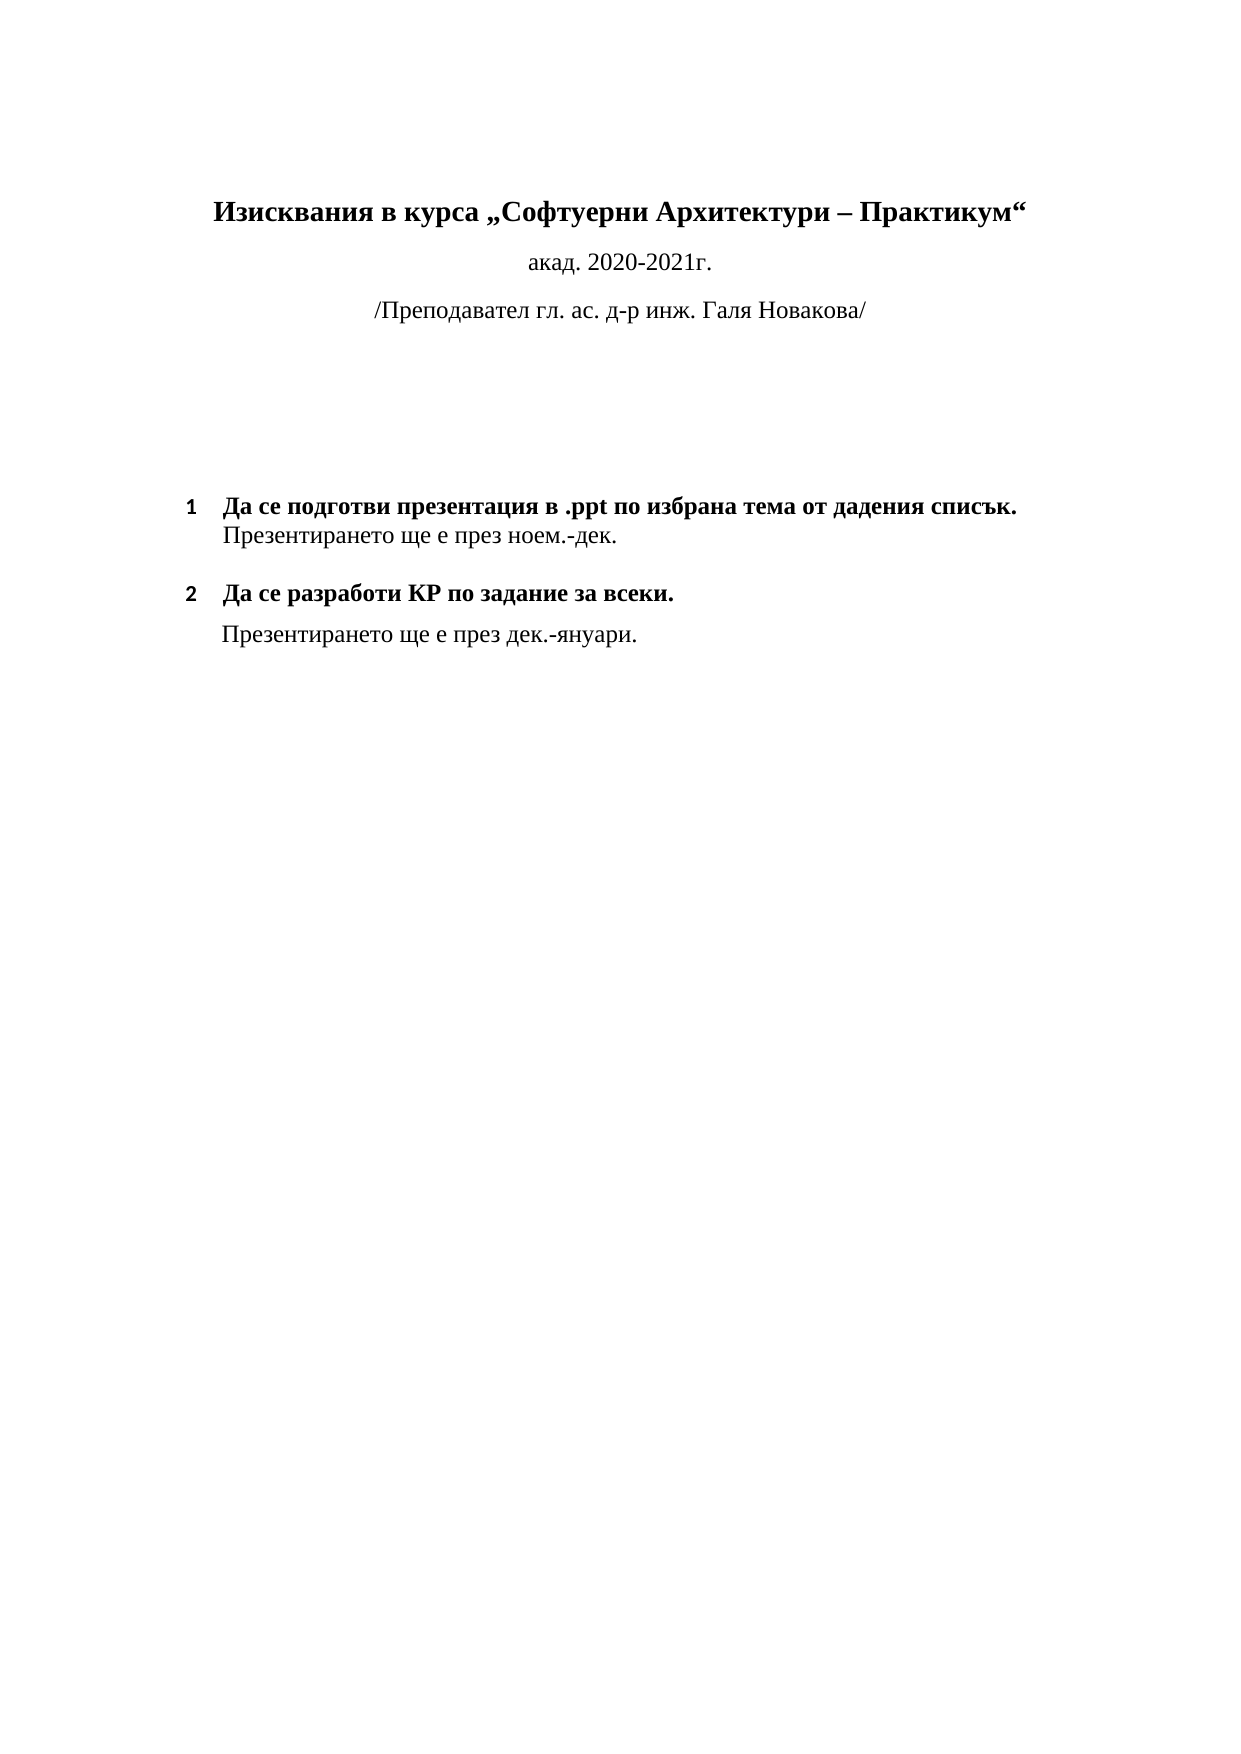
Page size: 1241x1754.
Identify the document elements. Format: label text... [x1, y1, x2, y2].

list Да се подготви презентация в .ppt по избрана тема от дадения списък. [185, 491, 1093, 521]
list Презентирането ще е през ноем.-дек. [223, 521, 1093, 549]
text /Преподавател гл. ас. д-р инж. Галя Новакова/ [148, 295, 1093, 324]
text Изисквания в курса „Софтуерни Архитектури – Практикум“ [148, 194, 1093, 228]
text акад. 2020-2021г. [148, 247, 1093, 276]
list Да се разработи КР по задание за всеки. [185, 578, 1093, 607]
text Презентирането ще е през дек.-януари. [148, 619, 1093, 648]
